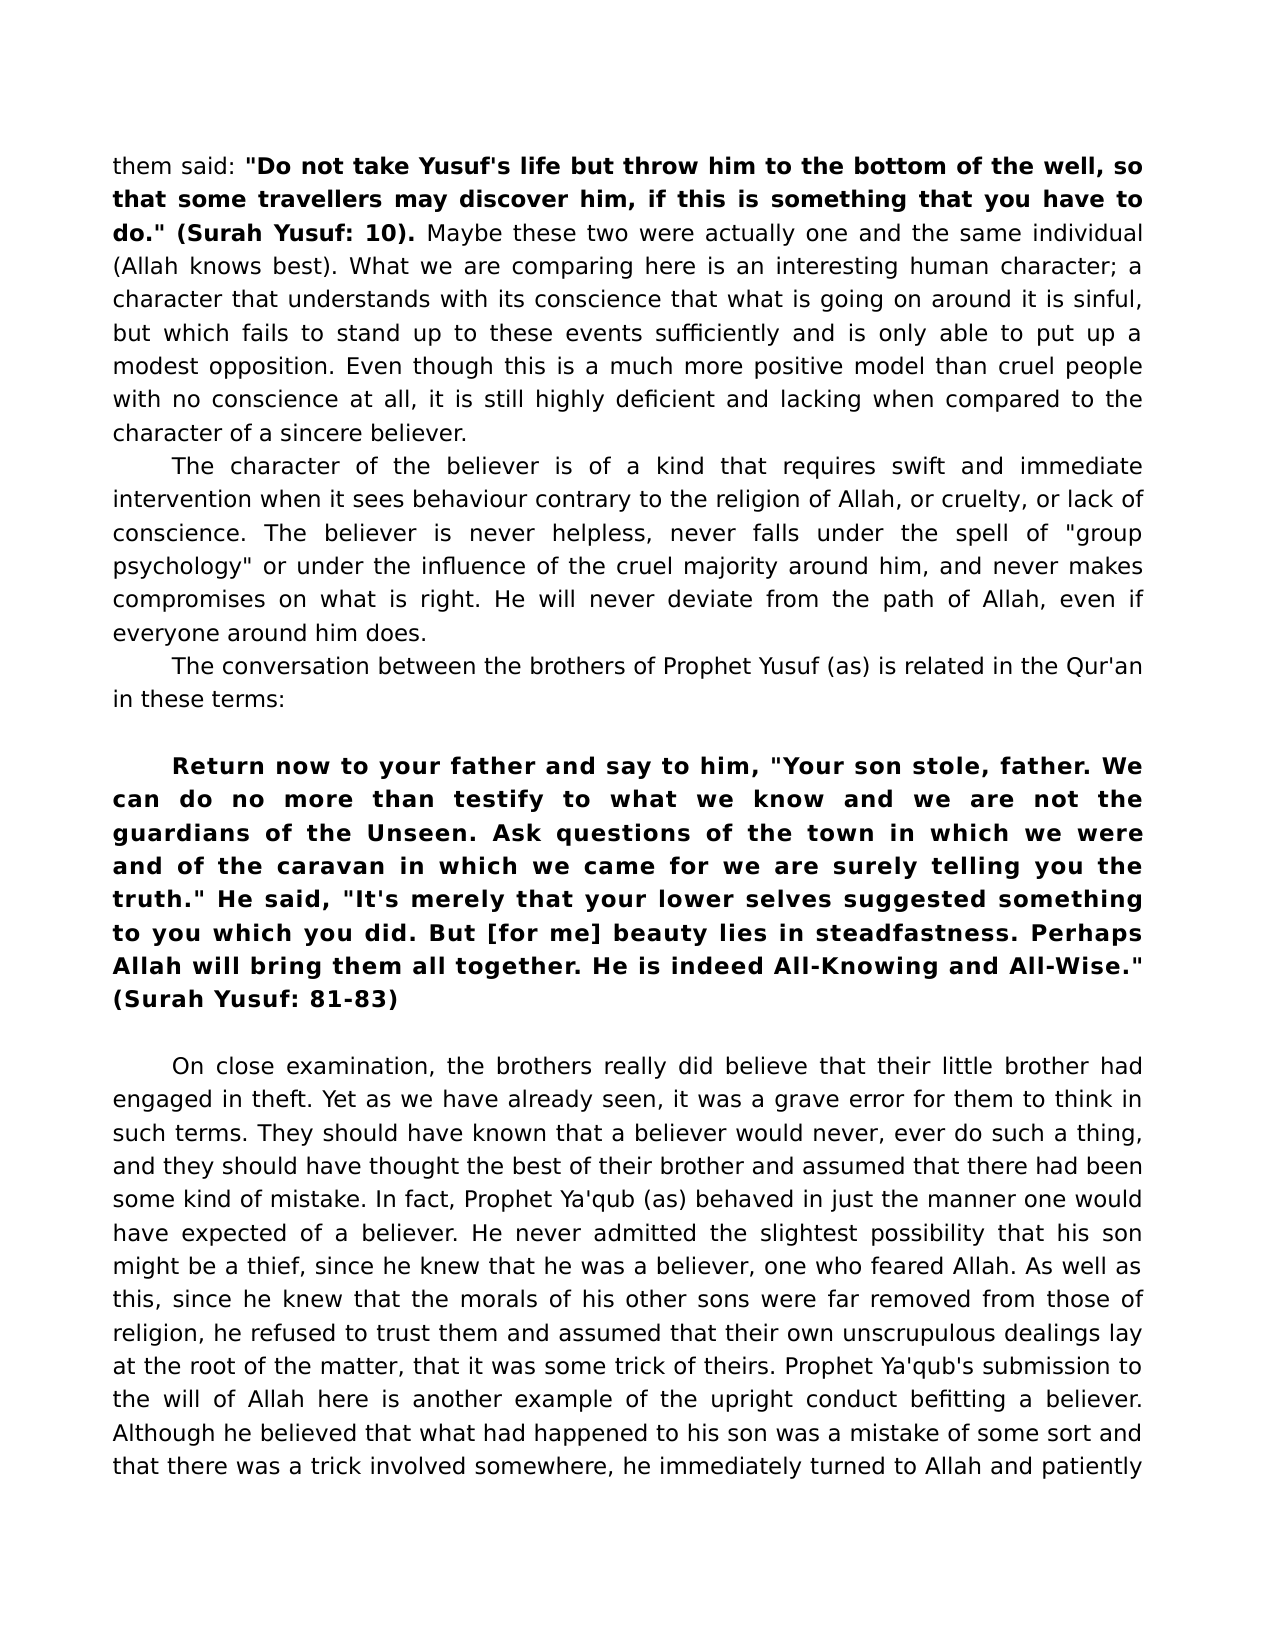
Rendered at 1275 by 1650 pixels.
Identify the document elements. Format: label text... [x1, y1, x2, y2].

text Return now to your father and say to him, "Your son stole, father. We can do no more than testify to what we know and we are not the guardians of the Unseen. Ask questions of the town in which we were and of the caravan in which we came for we are surely telling you the truth." He said, "It's merely that your lower selves suggested something to you which you did. But [for me] beauty lies in steadfastness. Perhaps Allah will bring them all together. He is indeed All-Knowing and All-Wise." (Surah Yusuf: 81-83) [112, 748, 1145, 1014]
text On close examination, the brothers really did believe that their little brother had engaged in theft. Yet as we have already seen, it was a grave error for them to think in such terms. They should have known that a believer would never, ever do such a thing, and they should have thought the best of their brother and assumed that there had been some kind of mistake. In fact, Prophet Ya'qub (as) behaved in just the manner one would have expected of a believer. He never admitted the slightest possibility that his son might be a thief, since he knew that he was a believer, one who feared Allah. As well as this, since he knew that the morals of his other sons were far removed from those of religion, he refused to trust them and assumed that their own unscrupulous dealings lay at the root of the matter, that it was some trick of theirs. Prophet Ya'qub's submission to the will of Allah here is another example of the upright conduct befitting a believer. Although he believed that what had happened to his son was a mistake of some sort and that there was a trick involved somewhere, he immediately turned to Allah and patiently [112, 1048, 1145, 1481]
text The conversation between the brothers of Prophet Yusuf (as) is related in the Qur'an in these terms: [112, 648, 1145, 714]
text them said: "Do not take Yusuf's life but throw him to the bottom of the well, so that some travellers may discover him, if this is something that you have to do." (Surah Yusuf: 10). Maybe these two were actually one and the same individual (Allah knows best). What we are comparing here is an interesting human character; a character that understands with its conscience that what is going on around it is sinful, but which fails to stand up to these events sufficiently and is only able to put up a modest opposition. Even though this is a much more positive model than cruel people with no conscience at all, it is still highly deficient and lacking when compared to the character of a sincere believer. [112, 148, 1145, 448]
text The character of the believer is of a kind that requires swift and immediate intervention when it sees behaviour contrary to the religion of Allah, or cruelty, or lack of conscience. The believer is never helpless, never falls under the spell of "group psychology" or under the influence of the cruel majority around him, and never makes compromises on what is right. He will never deviate from the path of Allah, even if everyone around him does. [112, 448, 1145, 648]
